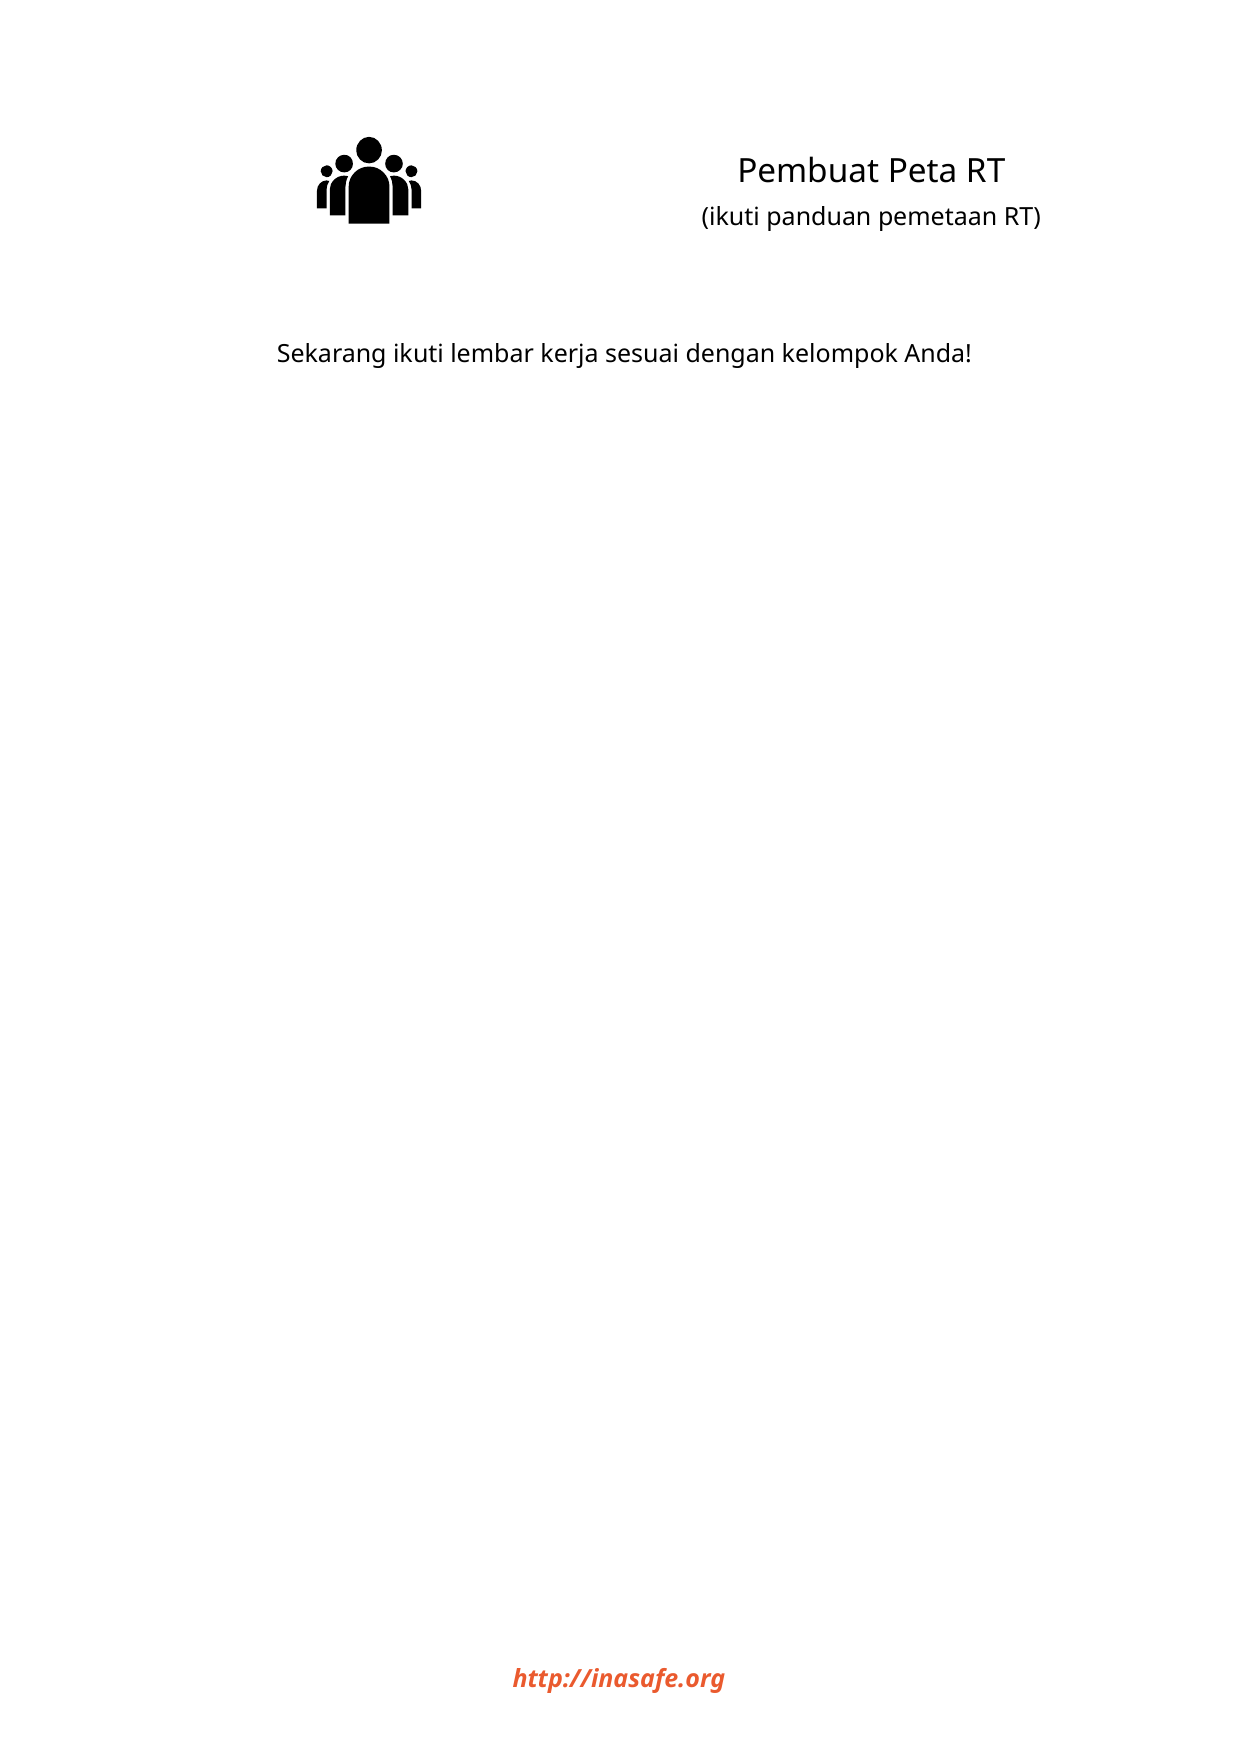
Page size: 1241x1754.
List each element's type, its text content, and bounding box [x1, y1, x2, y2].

text Sekarang ikuti lembar kerja sesuai dengan kelompok Anda! [118, 327, 1122, 372]
table_cell Pembuat Peta RT (ikuti panduan pemetaan RT) [620, 118, 1122, 276]
table_cell [118, 118, 620, 276]
